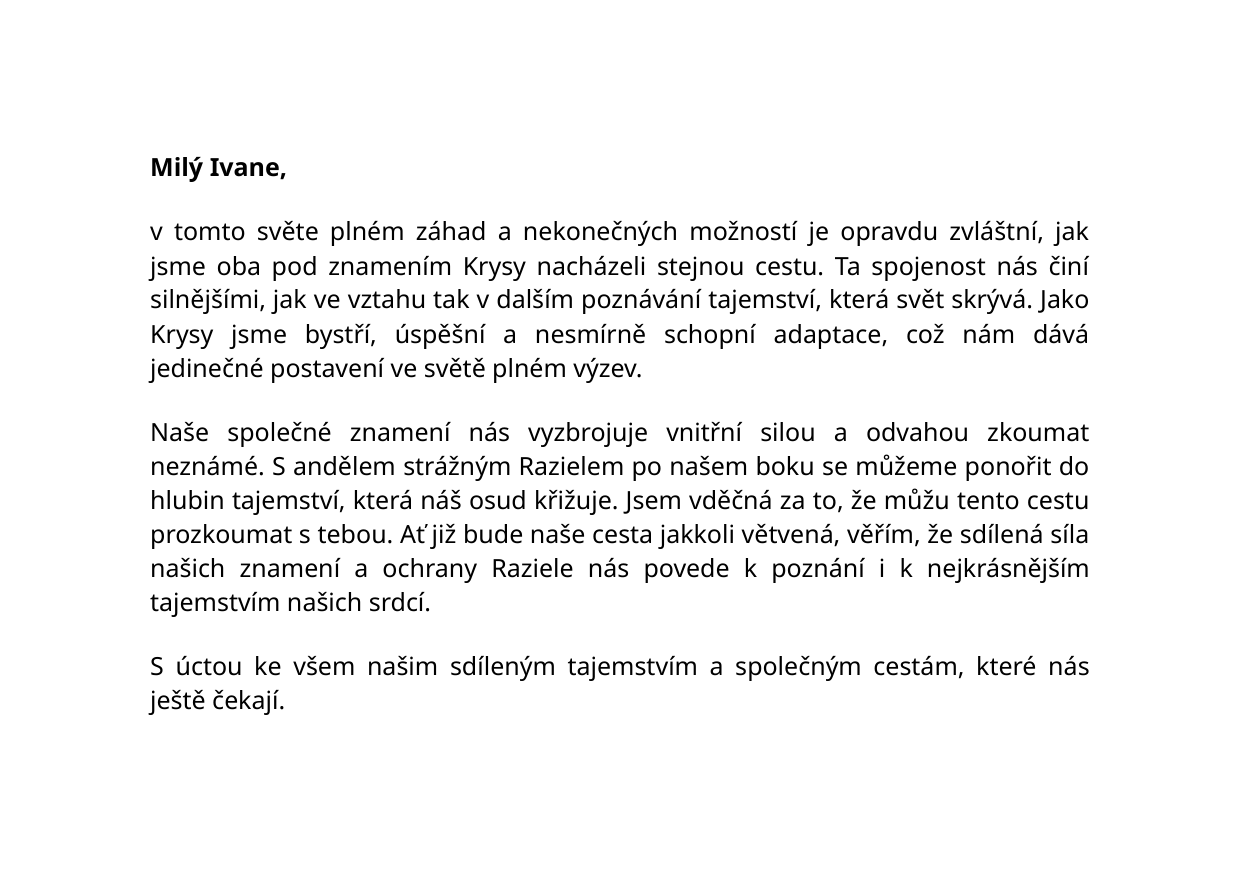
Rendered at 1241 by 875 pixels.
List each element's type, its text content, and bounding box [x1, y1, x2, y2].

text S úctou ke všem našim sdíleným tajemstvím a společným cestám, které nás ještě čekají. [150, 649, 1091, 717]
text Milý Ivane, [150, 150, 1091, 184]
text Naše společné znamení nás vyzbrojuje vnitřní silou a odvahou zkoumat neznámé. S andělem strážným Razielem po našem boku se můžeme ponořit do hlubin tajemství, která náš osud křižuje. Jsem vděčná za to, že můžu tento cestu prozkoumat s tebou. Ať již bude naše cesta jakkoli větvená, věřím, že sdílená síla našich znamení a ochrany Raziele nás povede k poznání i k nejkrásnějším tajemstvím našich srdcí. [150, 414, 1091, 619]
text v tomto světe plném záhad a nekonečných možností je opravdu zvláštní, jak jsme oba pod znamením Krysy nacházeli stejnou cestu. Ta spojenost nás činí silnějšími, jak ve vztahu tak v dalším poznávání tajemství, která svět skrývá. Jako Krysy jsme bystří, úspěšní a nesmírně schopní adaptace, což nám dává jedinečné postavení ve světě plném výzev. [150, 214, 1091, 384]
